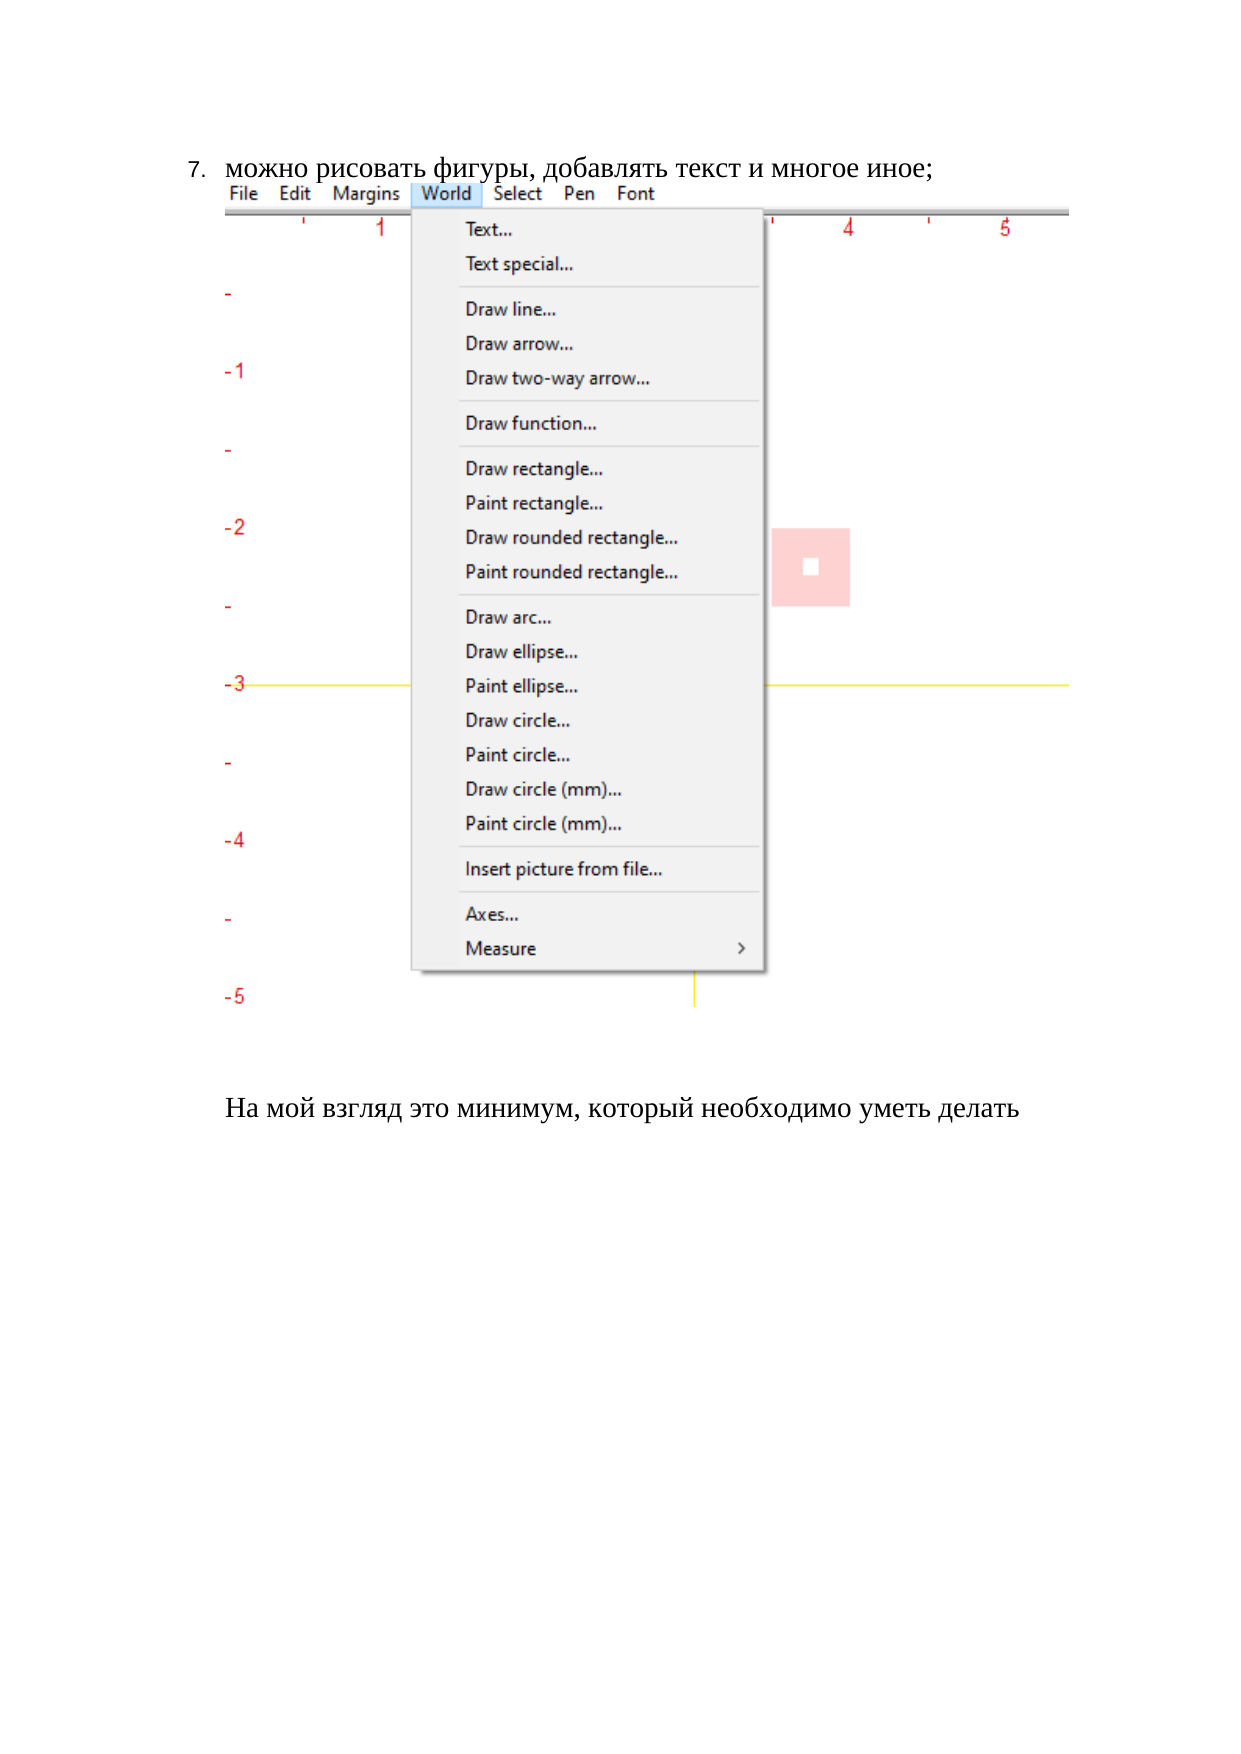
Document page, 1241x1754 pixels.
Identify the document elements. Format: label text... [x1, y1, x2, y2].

text На мой взгляд это минимум, который необходимо уметь делать [225, 1091, 1090, 1124]
list можно рисовать фигуры, добавлять текст и многое иное; [187, 150, 1090, 1007]
picture [225, 183, 1069, 1007]
